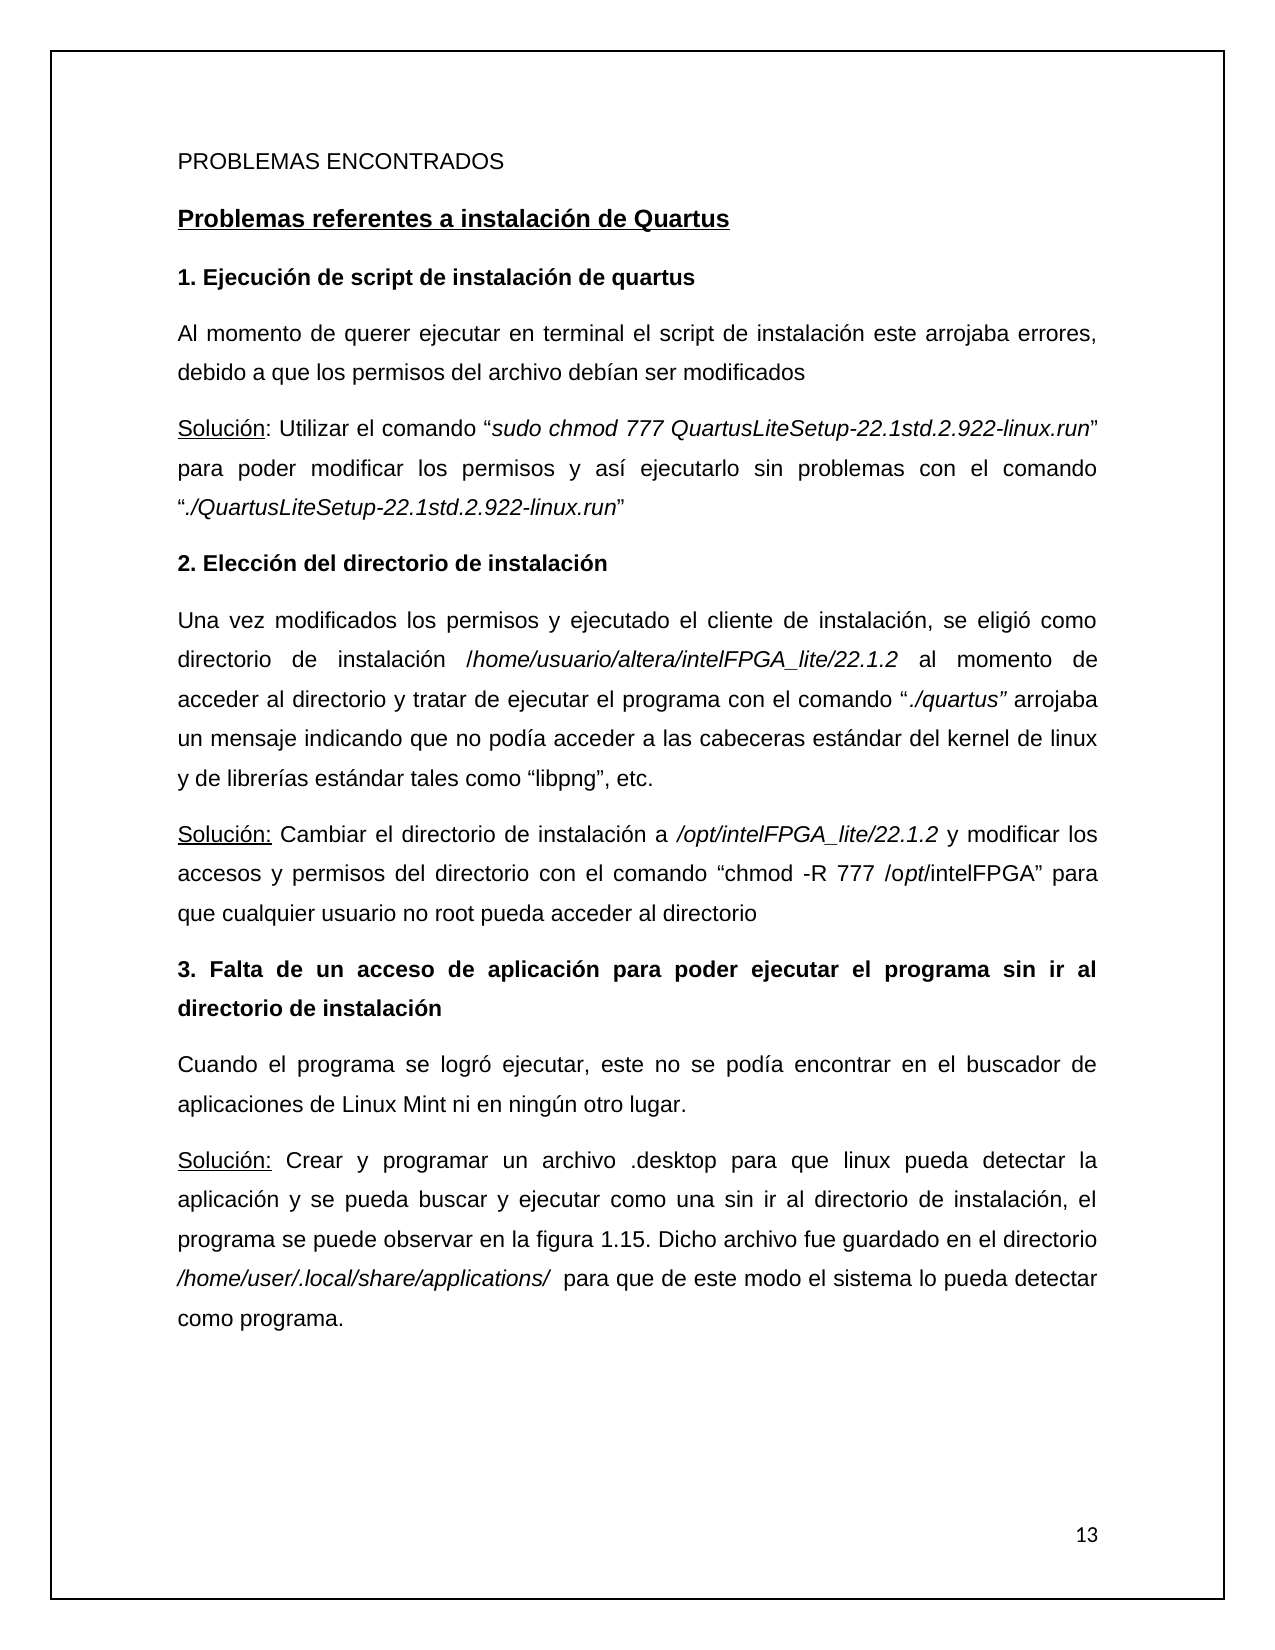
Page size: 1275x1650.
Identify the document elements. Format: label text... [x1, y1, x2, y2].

text 1. Ejecución de script de instalación de quartus [177, 263, 1098, 290]
text Solución: Cambiar el directorio de instalación a /opt/intelFPGA_lite/22.1.2 y modificar los accesos y permisos del directorio con el comando “chmod -R 777 /opt/intelFPGA” para que cualquier usuario no root pueda acceder al directorio [177, 821, 1098, 926]
text 3. Falta de un acceso de aplicación para poder ejecutar el programa sin ir al directorio de instalación [177, 956, 1098, 1022]
text Al momento de querer ejecutar en terminal el script de instalación este arrojaba errores, debido a que los permisos del archivo debían ser modificados [177, 320, 1098, 386]
text Una vez modificados los permisos y ejecutado el cliente de instalación, se eligió como directorio de instalación /home/usuario/altera/intelFPGA_lite/22.1.2 al momento de acceder al directorio y tratar de ejecutar el programa con el comando “./quartus” arrojaba un mensaje indicando que no podía acceder a las cabeceras estándar del kernel de linux y de librerías estándar tales como “libpng”, etc. [177, 607, 1098, 791]
text Cuando el programa se logró ejecutar, este no se podía encontrar en el buscador de aplicaciones de Linux Mint ni en ningún otro lugar. [177, 1051, 1098, 1117]
text PROBLEMAS ENCONTRADOS [177, 148, 1098, 174]
text Problemas referentes a instalación de Quartus [177, 204, 1098, 232]
text Solución: Utilizar el comando “sudo chmod 777 QuartusLiteSetup-22.1std.2.922-linux.run” para poder modificar los permisos y así ejecutarlo sin problemas con el comando “./QuartusLiteSetup-22.1std.2.922-linux.run” [177, 415, 1098, 521]
text 2. Elección del directorio de instalación [177, 550, 1098, 577]
text Solución: Crear y programar un archivo .desktop para que linux pueda detectar la aplicación y se pueda buscar y ejecutar como una sin ir al directorio de instalación, el programa se puede observar en la figura 1.15. Dicho archivo fue guardado en el directorio /home/user/.local/share/applications/ para que de este modo el sistema lo pueda detectar como programa. [177, 1147, 1098, 1331]
